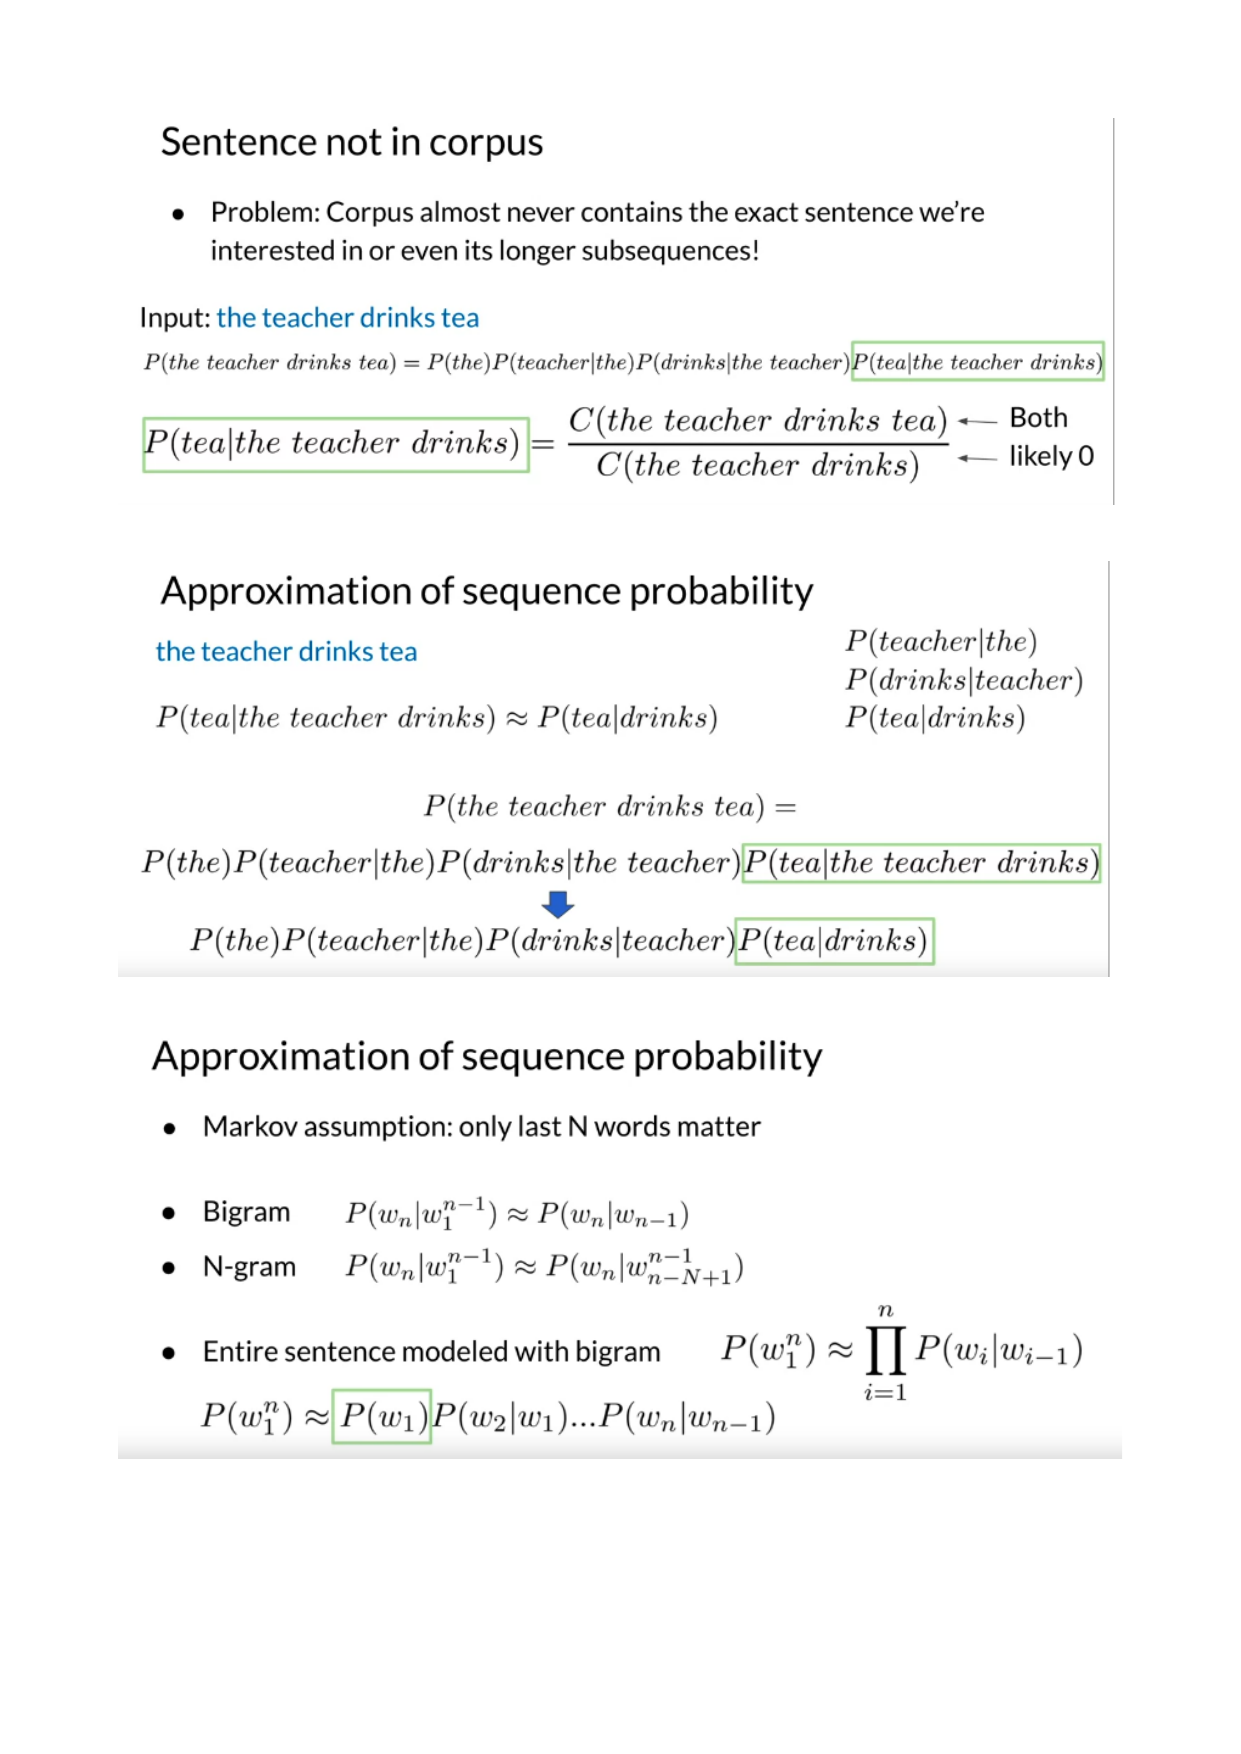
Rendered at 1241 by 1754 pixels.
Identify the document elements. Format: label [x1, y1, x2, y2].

picture [118, 1033, 1123, 1459]
picture [118, 118, 1123, 505]
picture [118, 561, 1123, 977]
